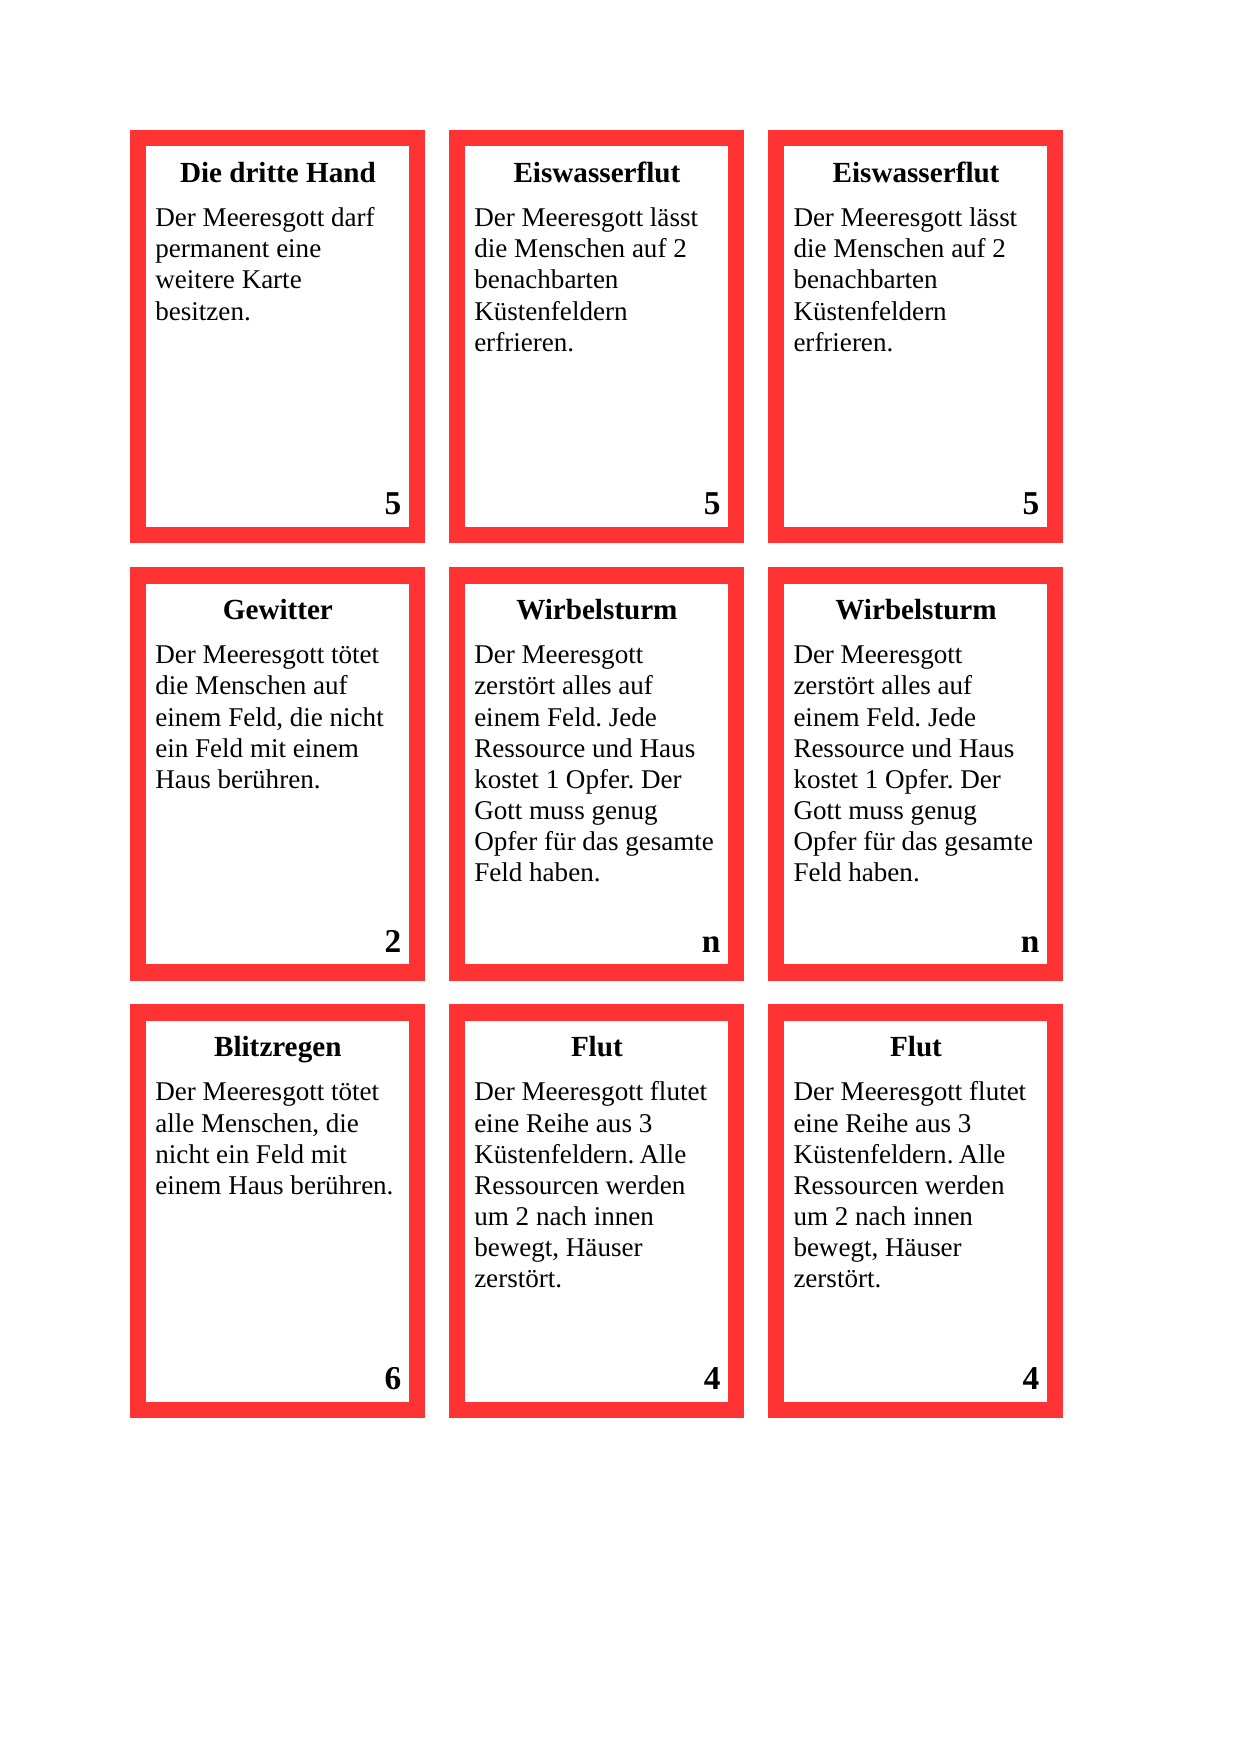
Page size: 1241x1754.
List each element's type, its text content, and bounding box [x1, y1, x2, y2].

text Flut [474, 1029, 719, 1063]
text Gewitter [155, 592, 400, 626]
text Der Meeresgott darf permanent eine weitere Karte besitzen. [155, 201, 400, 326]
text Der Meeresgott zerstört alles auf einem Feld. Jede Ressource und Haus kostet 1 Opfer. Der Gott muss genug Opfer für das gesamte Feld haben. [793, 638, 1038, 887]
text Der Meeresgott zerstört alles auf einem Feld. Jede Ressource und Haus kostet 1 Opfer. Der Gott muss genug Opfer für das gesamte Feld haben. [474, 638, 719, 887]
text Blitzregen [155, 1029, 400, 1063]
text Der Meeresgott flutet eine Reihe aus 3 Küstenfeldern. Alle Ressourcen werden um 2 nach innen bewegt, Häuser zerstört. [793, 1076, 1038, 1293]
text 6 [349, 1358, 401, 1396]
text Eiswasserflut [793, 155, 1038, 189]
text Flut [793, 1029, 1038, 1063]
text Der Meeresgott tötet die Menschen auf einem Feld, die nicht ein Feld mit einem Haus berühren. [155, 638, 400, 794]
text n [668, 921, 720, 959]
text Eiswasserflut [474, 155, 719, 189]
text Wirbelsturm [474, 592, 719, 626]
text 4 [668, 1358, 720, 1396]
text Der Meeresgott lässt die Menschen auf 2 benachbarten Küstenfeldern erfrieren. [474, 201, 719, 357]
text 5 [987, 484, 1039, 522]
text 4 [987, 1358, 1039, 1396]
text Wirbelsturm [793, 592, 1038, 626]
text Der Meeresgott tötet alle Menschen, die nicht ein Feld mit einem Haus berühren. [155, 1076, 400, 1200]
text Der Meeresgott lässt die Menschen auf 2 benachbarten Küstenfeldern erfrieren. [793, 201, 1038, 357]
text 5 [349, 484, 401, 522]
text Die dritte Hand [155, 155, 400, 189]
text Der Meeresgott flutet eine Reihe aus 3 Küstenfeldern. Alle Ressourcen werden um 2 nach innen bewegt, Häuser zerstört. [474, 1076, 719, 1293]
text n [987, 921, 1039, 959]
text 2 [349, 921, 401, 959]
text 5 [668, 484, 720, 522]
